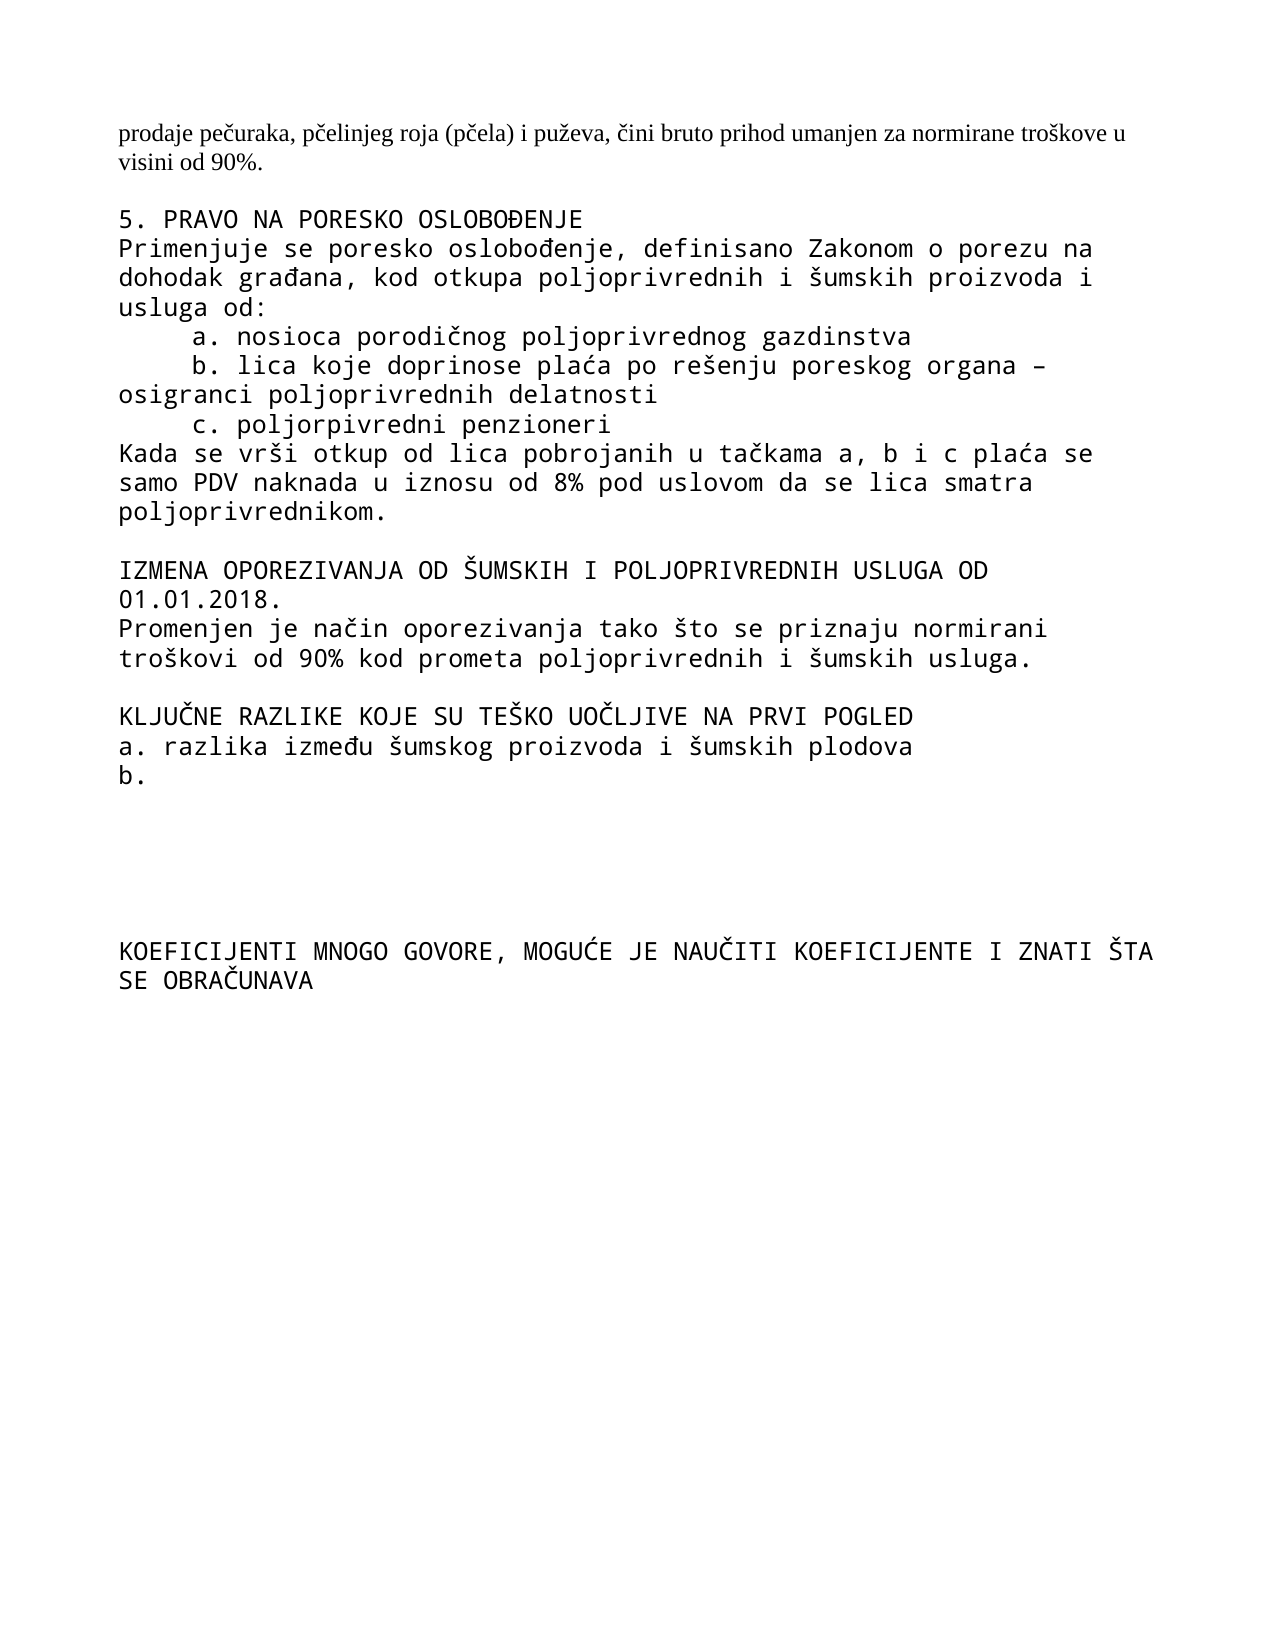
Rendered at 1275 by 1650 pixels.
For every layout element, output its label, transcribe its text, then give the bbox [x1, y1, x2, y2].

text prodaje pečuraka, pčelinjeg roja (pčela) i puževa, čini bruto prihod umanjen za normirane troškove u visini od 90%. [118, 118, 1157, 176]
text IZMENA OPOREZIVANJA OD ŠUMSKIH I POLJOPRIVREDNIH USLUGA OD 01.01.2018. [118, 556, 1157, 615]
text 5. PRAVO NA PORESKO OSLOBOĐEǊE [118, 205, 1157, 234]
text Kada se vrši otkup od lica pobrojanih u tačkama a, b i c plaća se samo PDV naknada u iznosu od 8% pod uslovom da se lica smatra poljoprivrednikom. [118, 439, 1157, 527]
text KLJUČNE RAZLIKE KOJE SU TEŠKO UOČLJIVE NA PRVI POGLED [118, 702, 1157, 732]
text c. poljorpivredni penzioneri [118, 410, 1157, 439]
text Promenjen je način oporezivanja tako što se priznaju normirani troškovi od 90% kod prometa poljoprivrednih i šumskih usluga. [118, 615, 1157, 673]
text b. [118, 761, 1157, 790]
text KOEFICIJENTI MNOGO GOVORE, MOGUĆE JE NAUČITI KOEFICIJENTE I ZNATI ŠTA SE OBRAČUNAVA [118, 937, 1157, 995]
text Primenjuje se poresko oslobođenje, definisano Zakonom o porezu na dohodak građana, kod otkupa poljoprivrednih i šumskih proizvoda i usluga od: [118, 234, 1157, 322]
text a. nosioca porodičnog poljoprivrednog gazdinstva [118, 322, 1157, 351]
text b. lica koje doprinose plaća po rešenju poreskog organa – osigranci poǉoprivrednih delatnosti [118, 351, 1157, 410]
text a. razlika između šumskog proizvoda i šumskih plodova [118, 732, 1157, 761]
